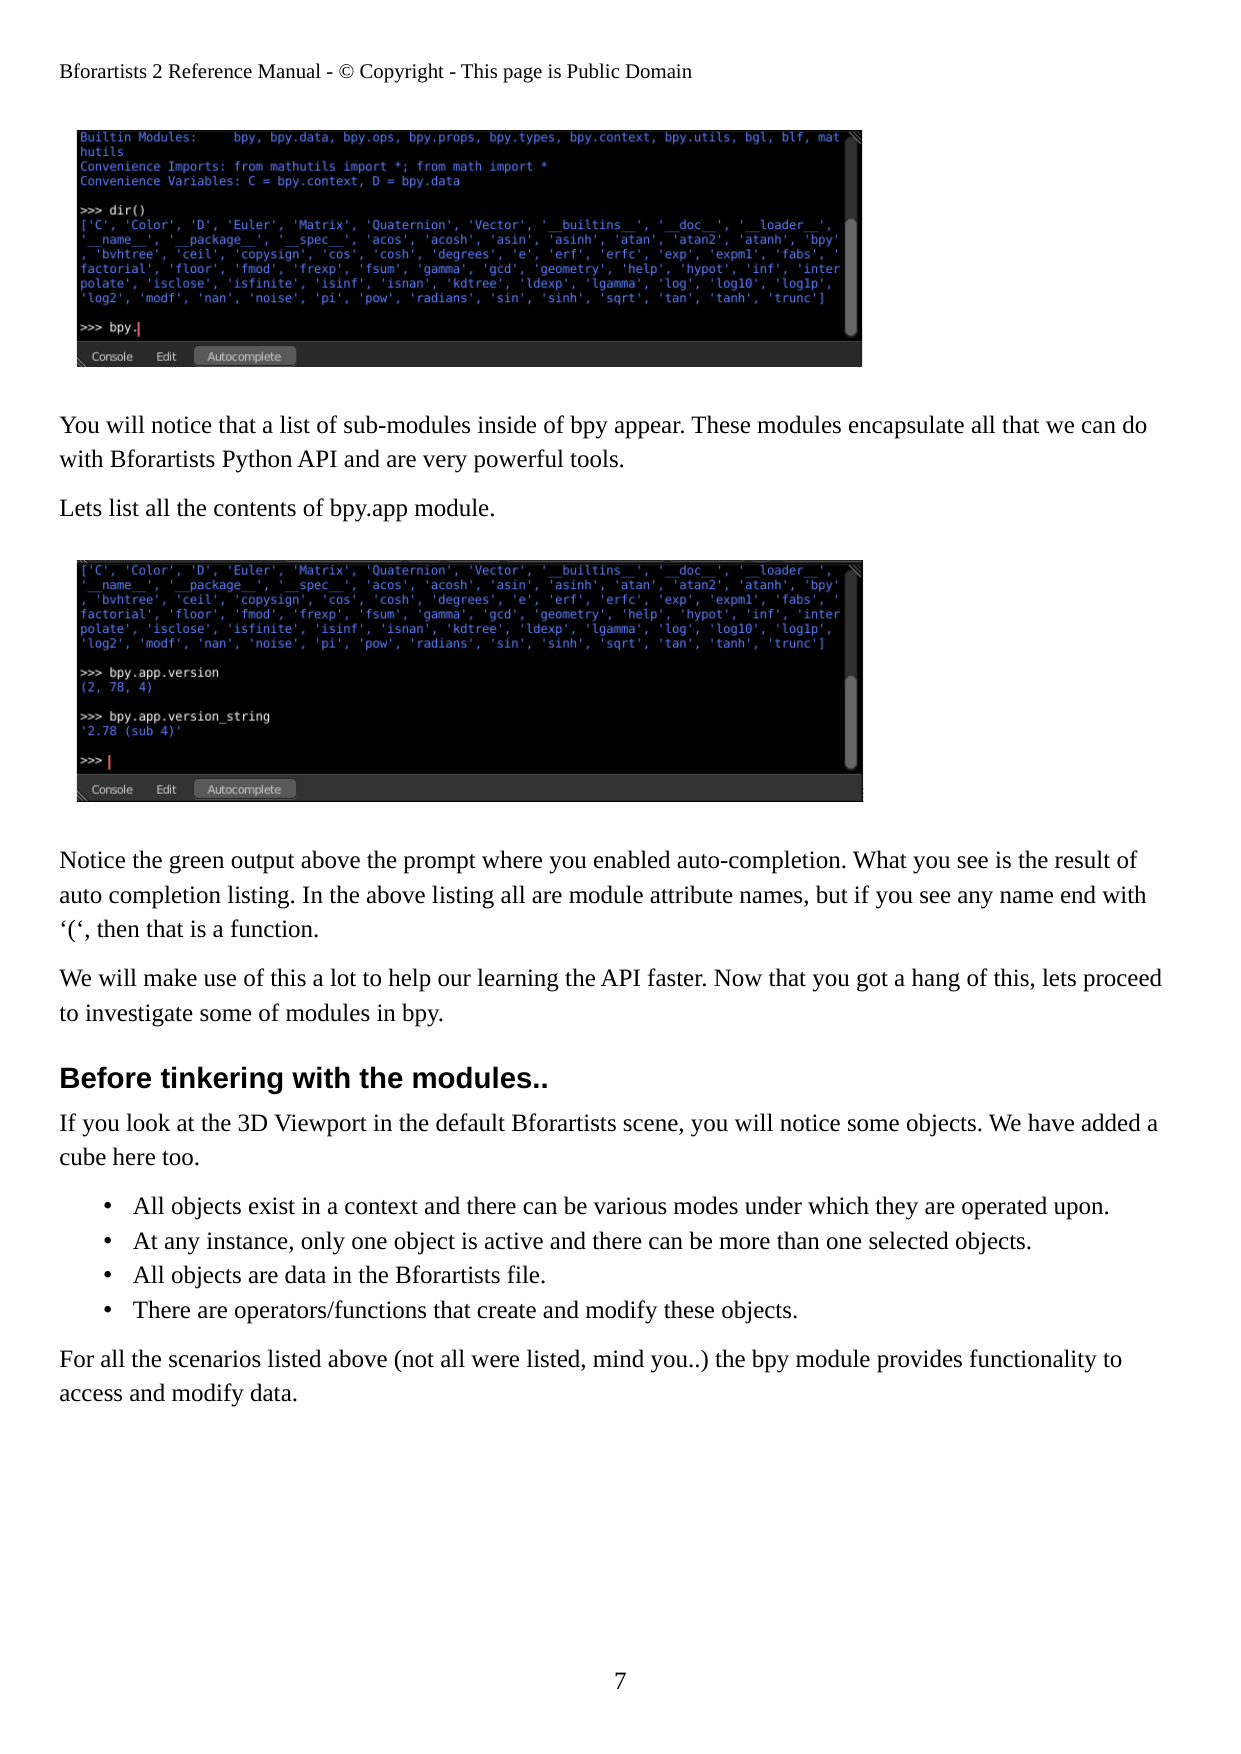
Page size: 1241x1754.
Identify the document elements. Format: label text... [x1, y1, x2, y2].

picture [76, 130, 863, 367]
text You will notice that a list of sub-modules inside of bpy appear. These modules encapsulate all that we can do with Bforartists Python API and are very powerful tools. [59, 410, 1181, 473]
text If you look at the 3D Viewport in the default Bforartists scene, you will notice some objects. We have added a cube here too. [59, 1108, 1181, 1171]
picture [76, 560, 864, 802]
text Lets list all the contents of bpy.app module. [59, 493, 1181, 522]
text We will make use of this a lot to help our learning the API faster. Now that you got a hang of this, lets proceed to investigate some of modules in bpy. [59, 963, 1181, 1027]
list All objects are data in the Bforartists file. [103, 1260, 1181, 1289]
subtitle Before tinkering with the modules.. [59, 1061, 1181, 1095]
list There are operators/functions that create and modify these objects. [103, 1295, 1181, 1323]
list At any instance, only one object is active and there can be more than one selected objects. [103, 1226, 1181, 1254]
text Notice the green output above the prompt where you enabled auto-completion. What you see is the result of auto completion listing. In the above listing all are module attribute names, but if you see any name end with ‘(‘, then that is a function. [59, 845, 1181, 943]
list All objects exist in a context and there can be various modes under which they are operated upon. [103, 1191, 1181, 1220]
text For all the scenarios listed above (not all were listed, mind you..) the bpy module provides functionality to access and modify data. [59, 1344, 1181, 1407]
